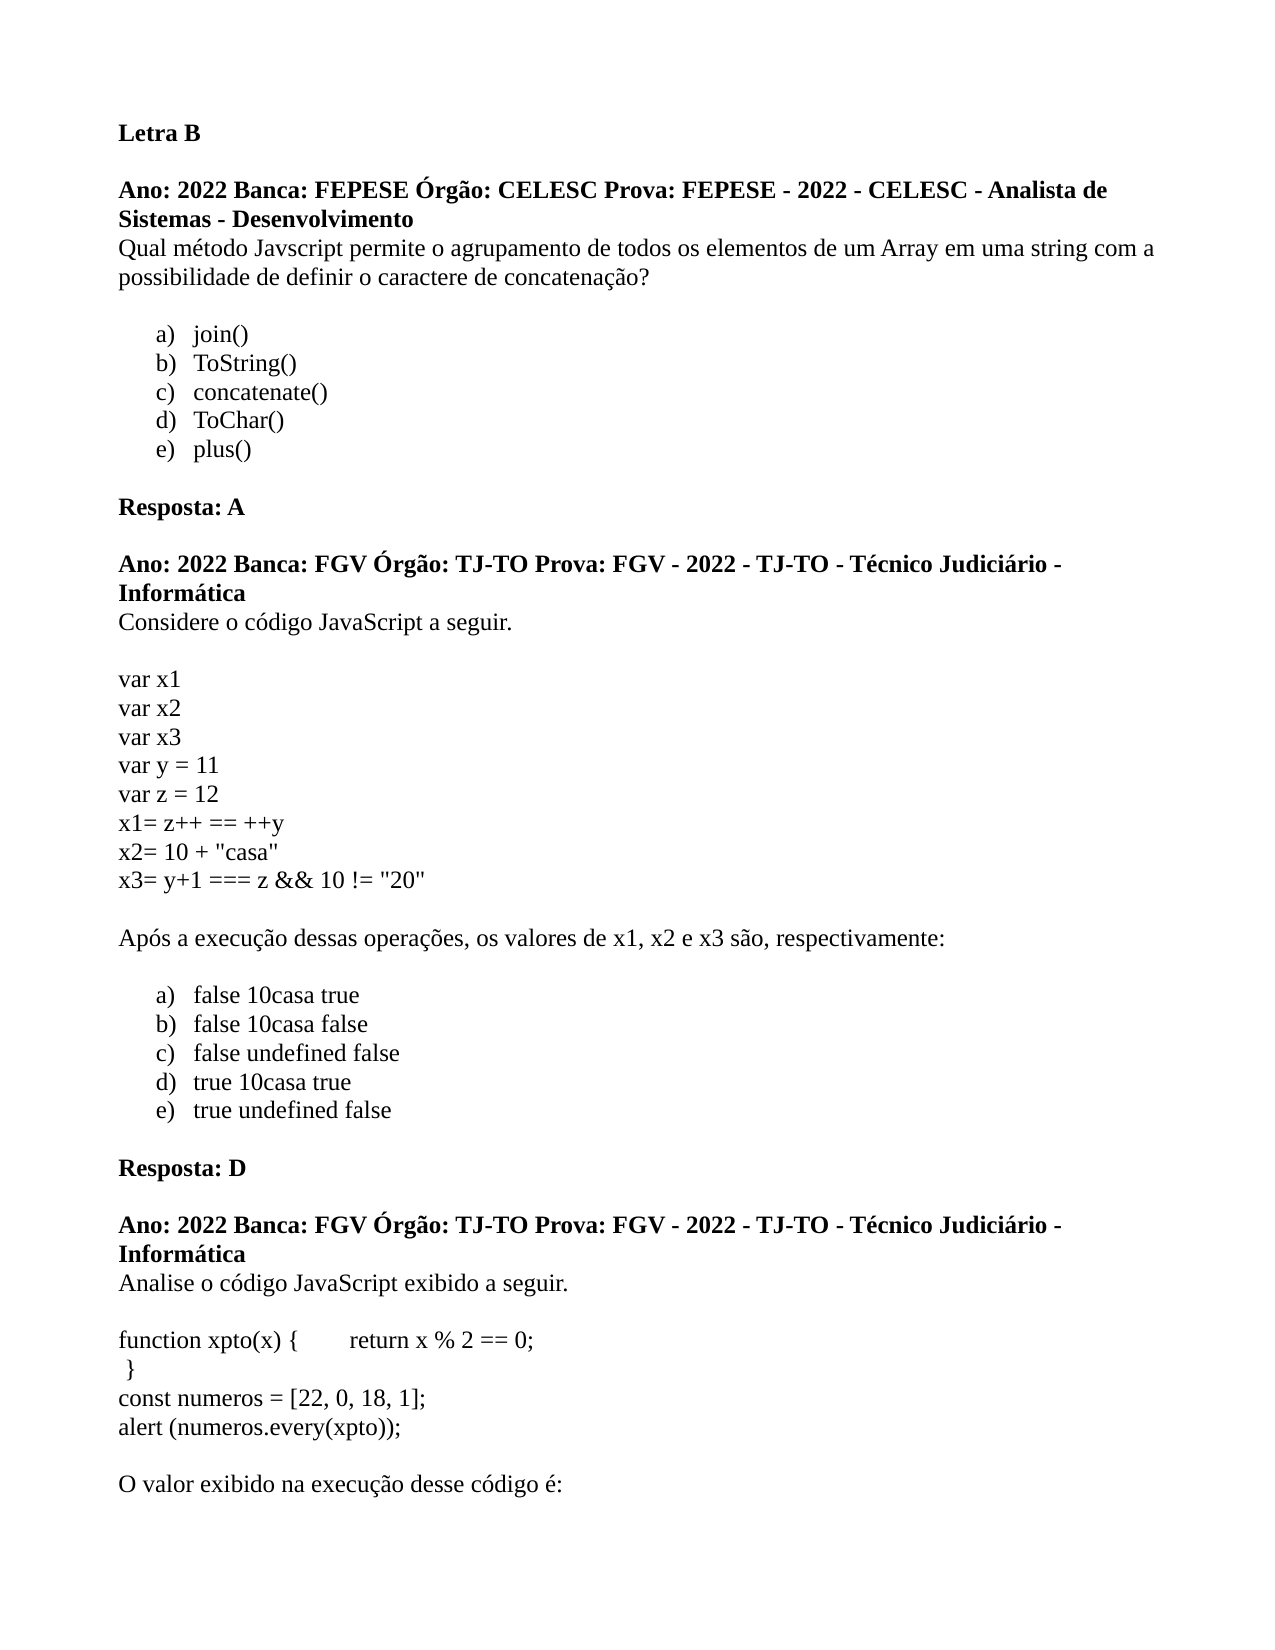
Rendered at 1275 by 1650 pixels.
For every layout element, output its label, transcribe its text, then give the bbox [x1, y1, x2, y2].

text Após a execução dessas operações, os valores de x1, x2 e x3 são, respectivamente: [118, 923, 1157, 952]
text const numeros = [22, 0, 18, 1]; [118, 1383, 1157, 1412]
text Qual método Javscript permite o agrupamento de todos os elementos de um Array em uma string com a possibilidade de definir o caractere de concatenação? [118, 233, 1157, 291]
list false undefined false [156, 1038, 1157, 1067]
text x2= 10 + "casa" [118, 837, 1157, 866]
text Ano: 2022 Banca: FEPESE Órgão: CELESC Prova: FEPESE - 2022 - CELESC - Analista de Sistemas - Desenvolvimento [118, 176, 1157, 233]
text Resposta: D [118, 1153, 1157, 1182]
list false 10casa true [156, 981, 1157, 1009]
text } [118, 1354, 1157, 1383]
text Ano: 2022 Banca: FGV Órgão: TJ-TO Prova: FGV - 2022 - TJ-TO - Técnico Judiciário - Informática [118, 1211, 1157, 1268]
text Considere o código JavaScript a seguir. [118, 607, 1157, 636]
text x1= z++ == ++y [118, 808, 1157, 837]
text var x3 [118, 722, 1157, 751]
list plus() [156, 434, 1157, 463]
list false 10casa false [156, 1009, 1157, 1038]
list true 10casa true [156, 1067, 1157, 1096]
text alert (numeros.every(xpto)); [118, 1412, 1157, 1441]
list join() [156, 319, 1157, 348]
list ToString() [156, 348, 1157, 377]
text var y = 11 [118, 751, 1157, 779]
text Analise o código JavaScript exibido a seguir. [118, 1268, 1157, 1297]
list ToChar() [156, 406, 1157, 434]
list true undefined false [156, 1096, 1157, 1124]
text Ano: 2022 Banca: FGV Órgão: TJ-TO Prova: FGV - 2022 - TJ-TO - Técnico Judiciário - Informática [118, 549, 1157, 607]
list concatenate() [156, 377, 1157, 406]
text var x2 [118, 693, 1157, 722]
text Letra B [118, 118, 1157, 147]
text Resposta: A [118, 492, 1157, 521]
text O valor exibido na execução desse código é: [118, 1469, 1157, 1498]
text var z = 12 [118, 779, 1157, 808]
text x3= y+1 === z && 10 != "20" [118, 866, 1157, 894]
text function xpto(x) { return x % 2 == 0; [118, 1326, 1157, 1354]
text var x1 [118, 664, 1157, 693]
